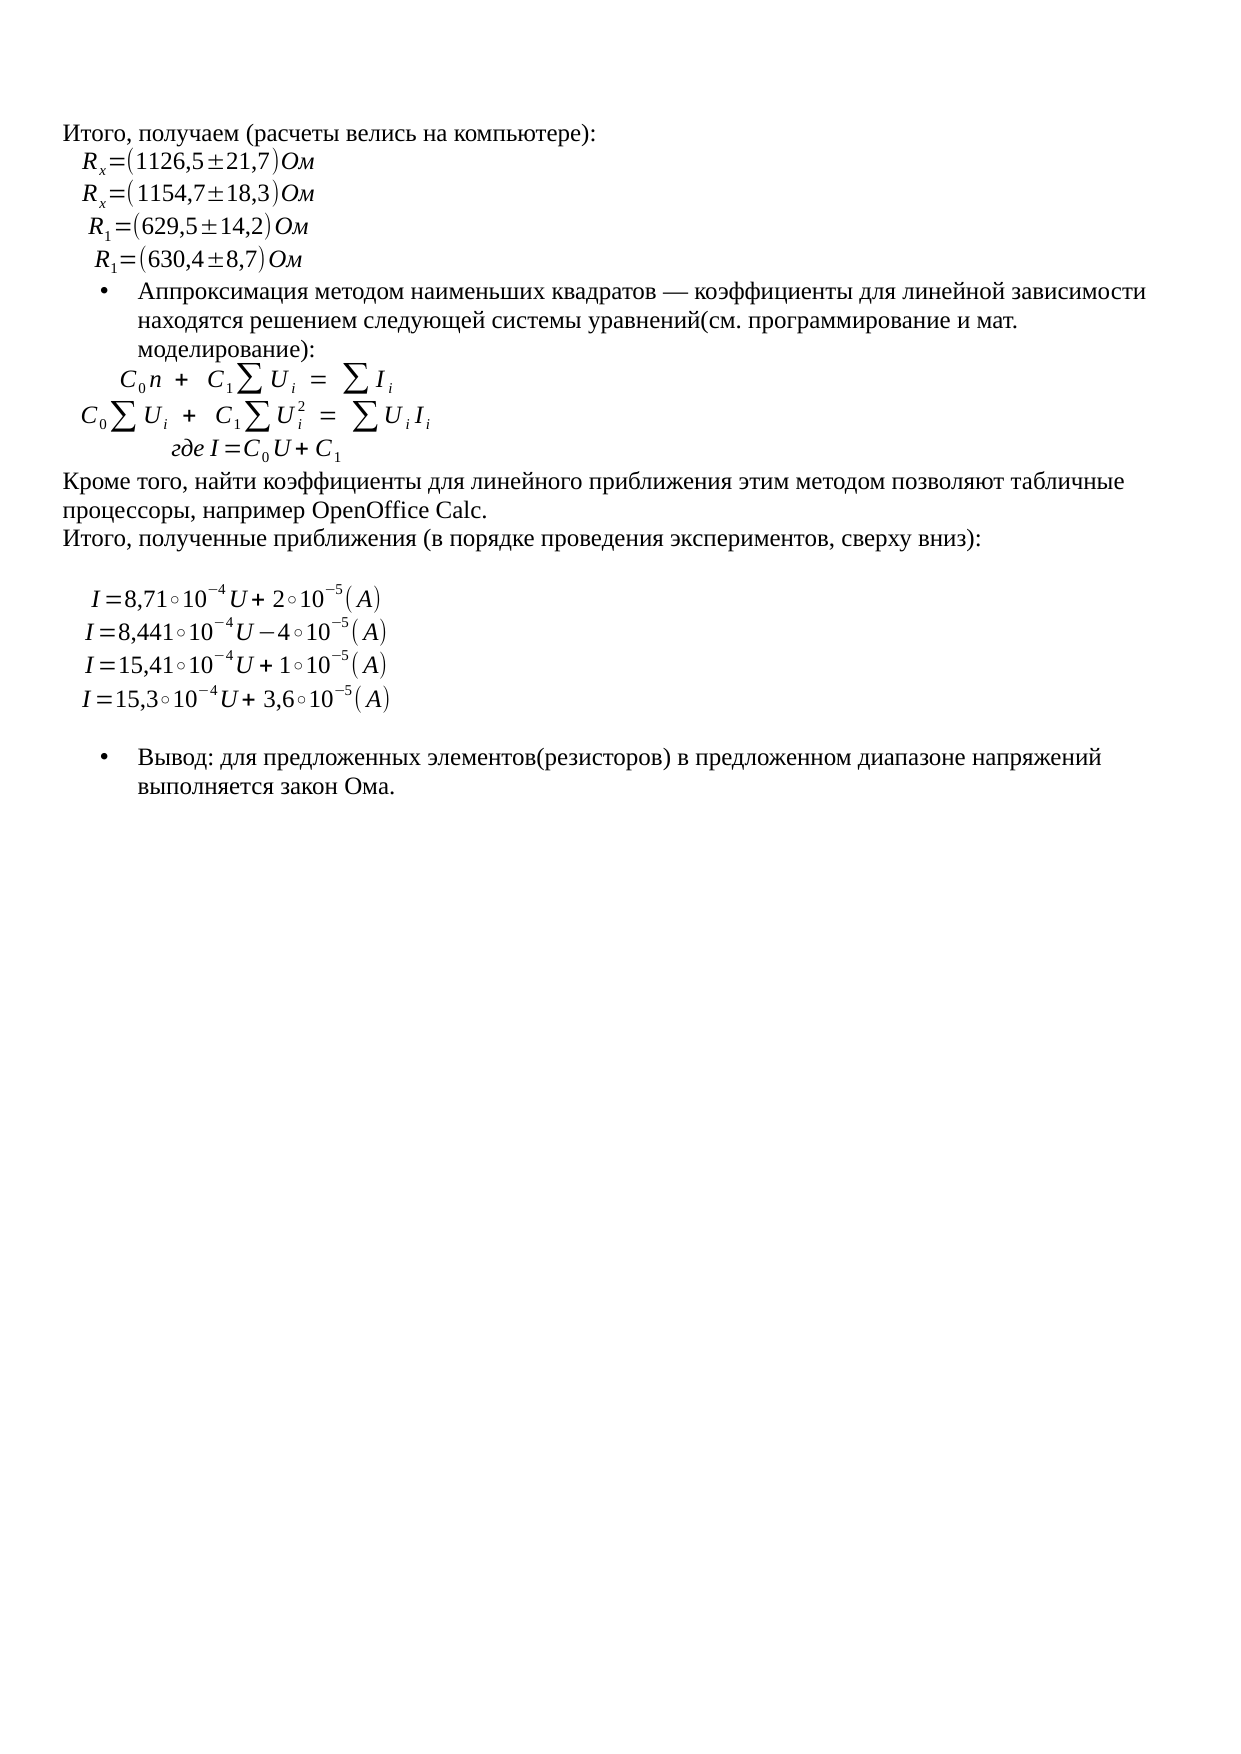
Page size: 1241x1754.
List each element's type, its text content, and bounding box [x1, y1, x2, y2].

text Итого, полученные приближения (в порядке проведения экспериментов, сверху вниз): [62, 523, 1181, 552]
list Вывод: для предложенных элементов(резисторов) в предложенном диапазоне напряжений выполняется закон Ома. [100, 742, 1181, 799]
text Итого, получаем (расчеты велись на компьютере): [62, 118, 1181, 147]
text Кроме того, найти коэффициенты для линейного приближения этим методом позволяют табличные процессоры, например OpenOffice Calc. [62, 466, 1181, 523]
list Аппроксимация методом наименьших квадратов — коэффициенты для линейной зависимости находятся решением следующей системы уравнений(см. программирование и мат. моделирование): [100, 276, 1181, 363]
